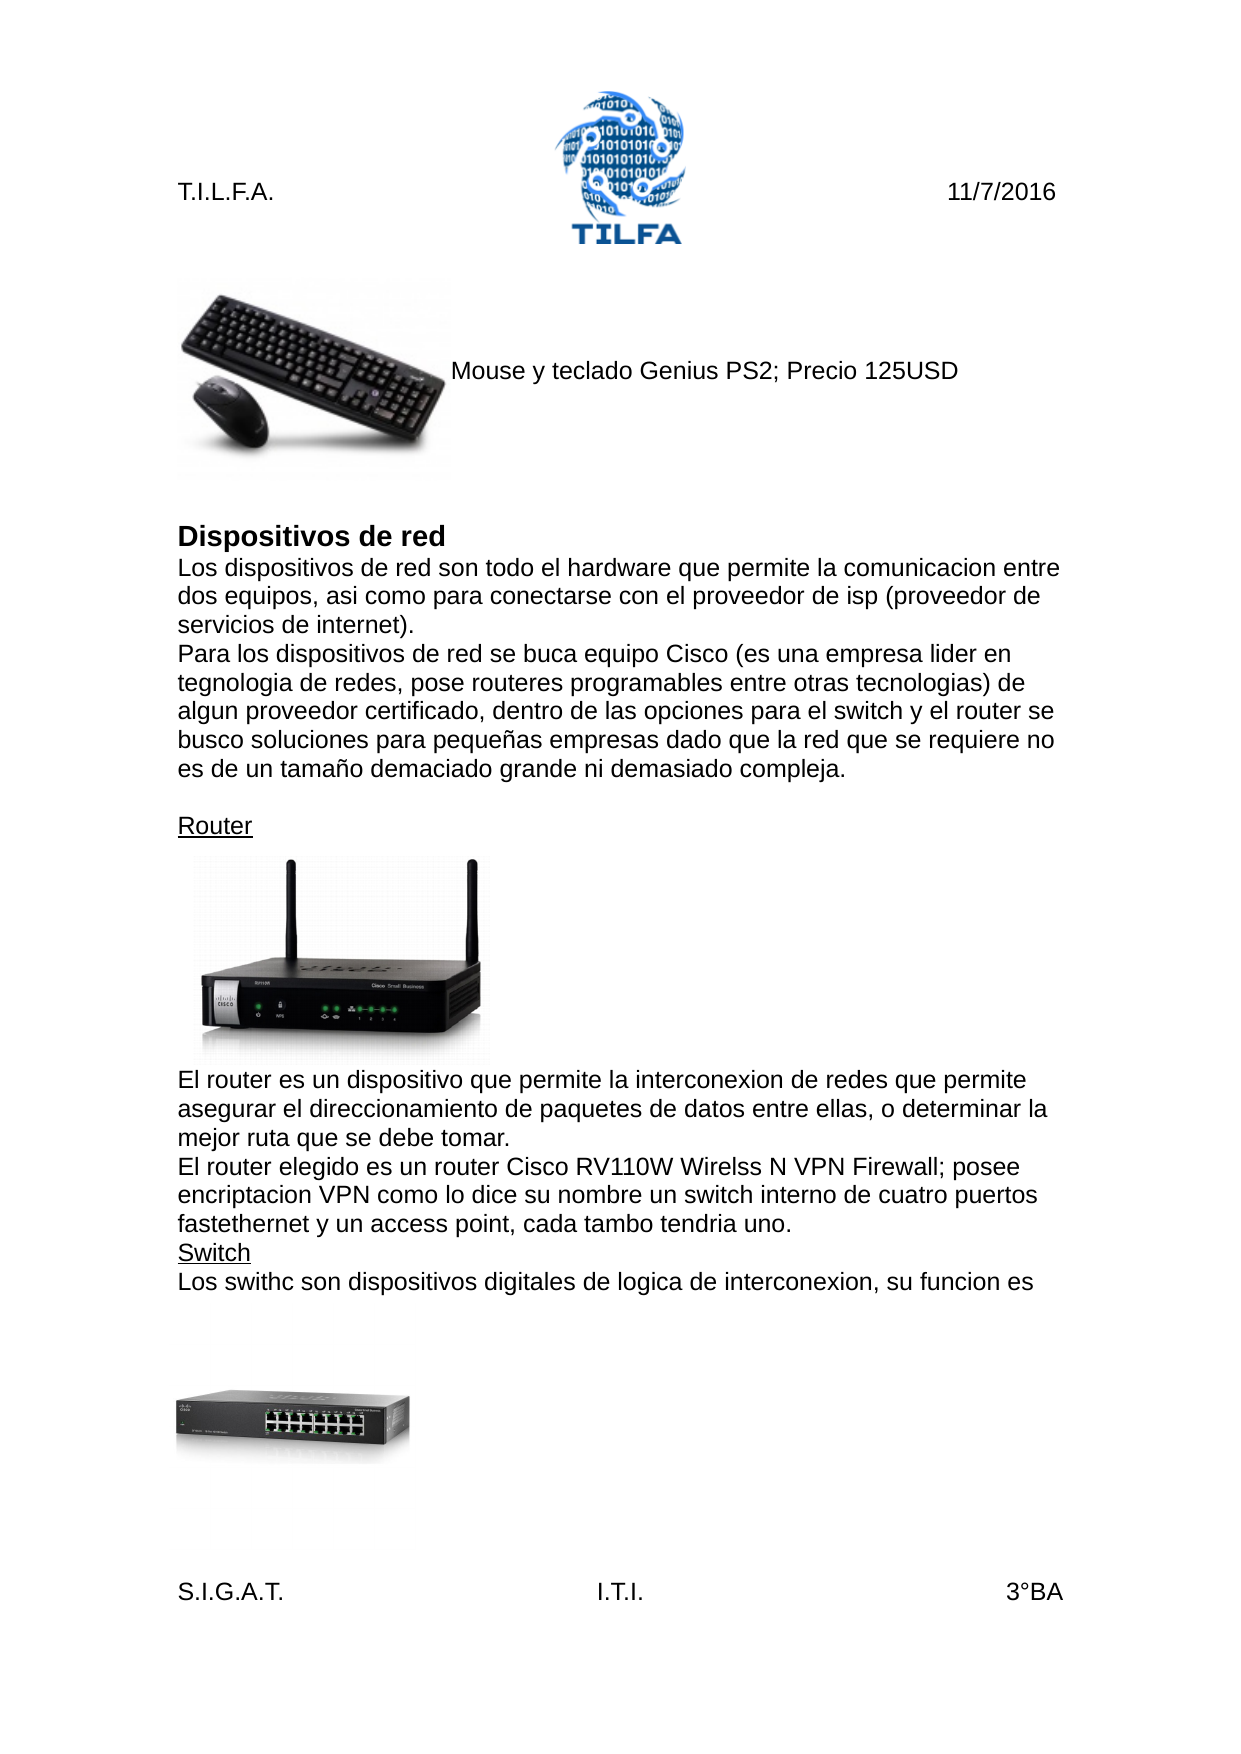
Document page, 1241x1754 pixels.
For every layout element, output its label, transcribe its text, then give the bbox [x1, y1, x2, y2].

text Para los dispositivos de red se buca equipo Cisco (es una empresa lider en tegnologia de redes, pose routeres programables entre otras tecnologias) de algun proveedor certificado, dentro de las opciones para el switch y el router se busco soluciones para pequeñas empresas dado que la red que se requiere no es de un tamaño demaciado grande ni demasiado compleja. [177, 639, 1063, 783]
text El router es un dispositivo que permite la interconexion de redes que permite asegurar el direccionamiento de paquetes de datos entre ellas, o determinar la mejor ruta que se debe tomar. [177, 840, 1063, 1152]
picture [177, 277, 451, 481]
picture [193, 856, 491, 1066]
text Dispositivos de red [177, 519, 1063, 553]
text El router elegido es un router Cisco RV110W Wirelss N VPN Firewall; posee encriptacion VPN como lo dice su nombre un switch interno de cuatro puertos fastethernet y un access point, cada tambo tendria uno. [177, 1152, 1063, 1238]
text Router [177, 811, 1063, 840]
text Los dispositivos de red son todo el hardware que permite la comunicacion entre dos equipos, asi como para conectarse con el proveedor de isp (proveedor de servicios de internet). [177, 553, 1063, 639]
text Switch [177, 1238, 1063, 1267]
text Los swithc son dispositivos digitales de logica de interconexion, su funcion es [177, 1267, 1063, 1296]
picture [554, 91, 687, 244]
text Mouse y teclado Genius PS2; Precio 125USD [451, 277, 1063, 481]
picture [169, 1303, 416, 1550]
